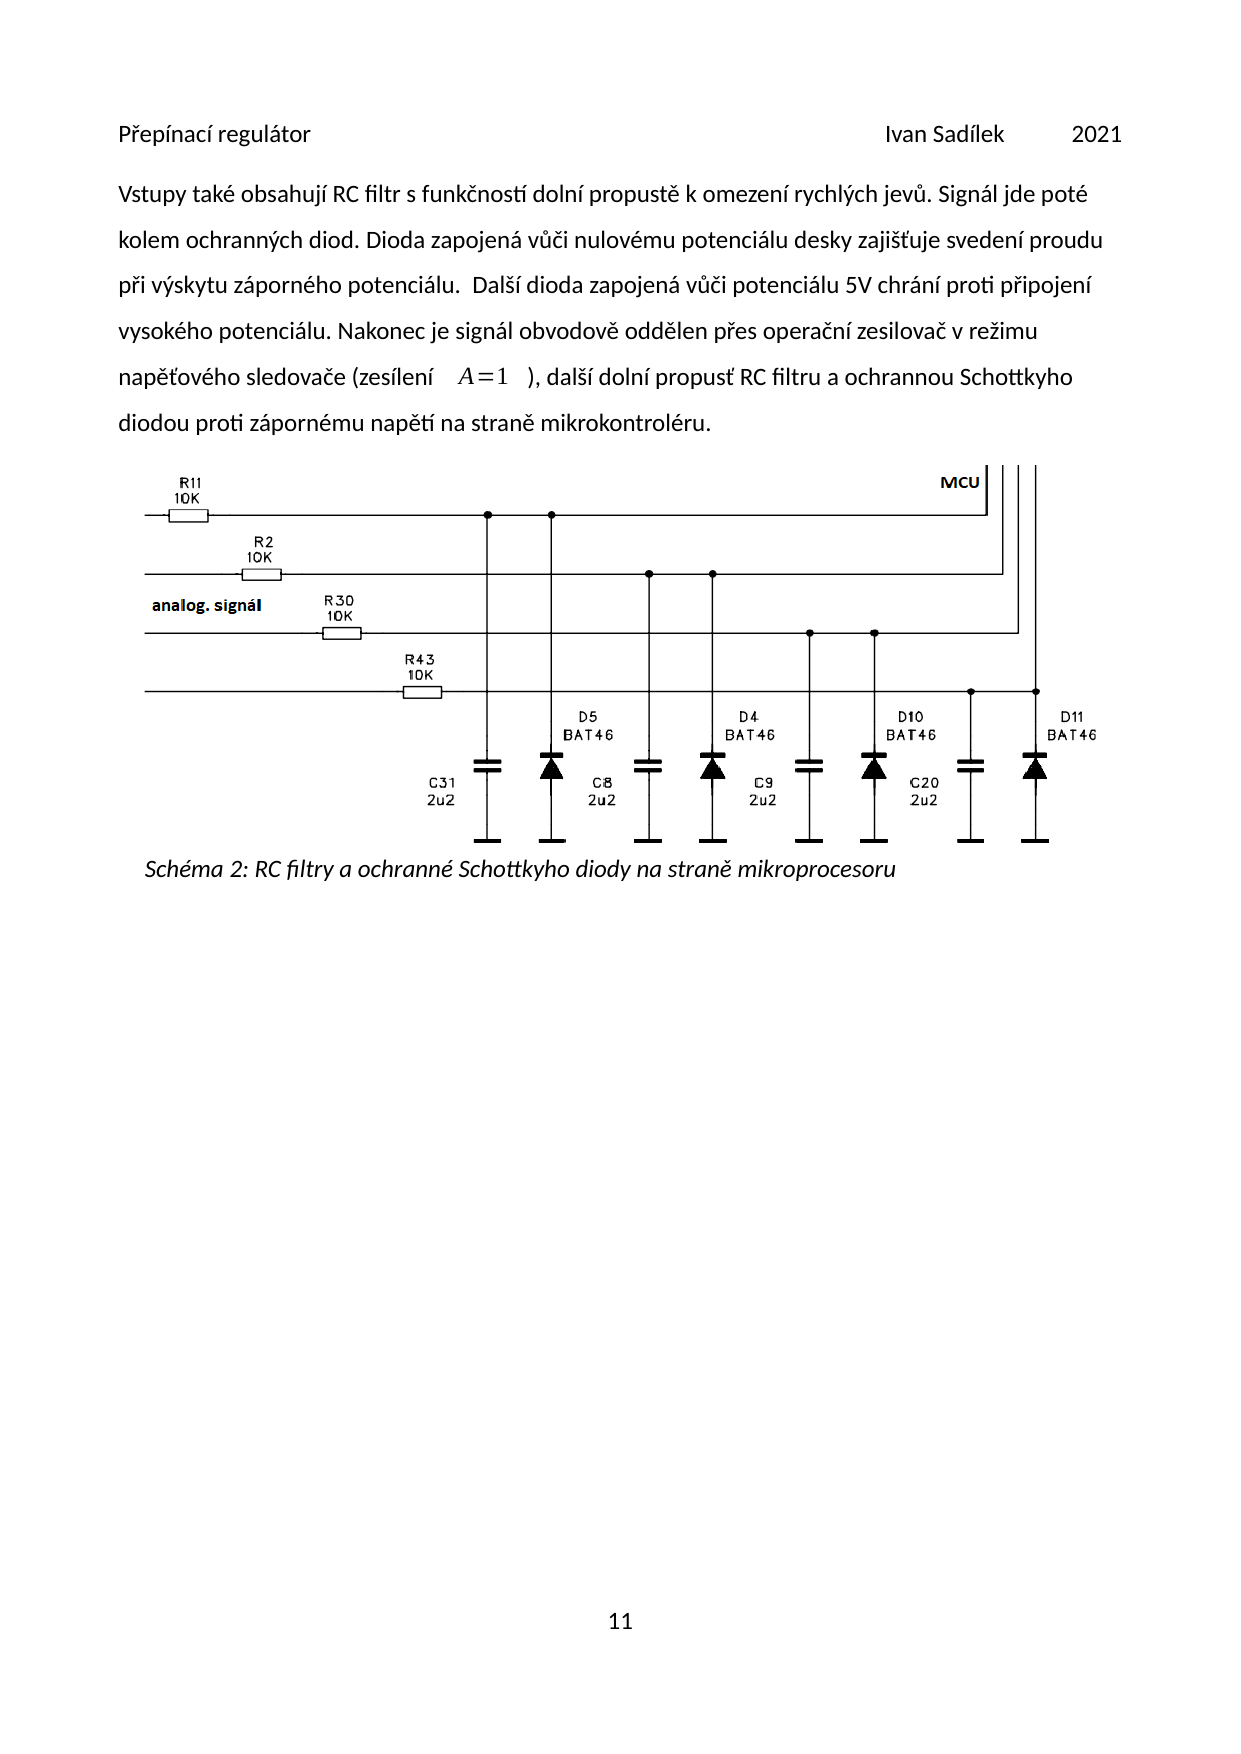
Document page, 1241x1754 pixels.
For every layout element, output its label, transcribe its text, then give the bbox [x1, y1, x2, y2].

text Schéma 2: RC filtry a ochranné Schottkyho diody na straně mikroprocesoru [144, 854, 1096, 884]
text Vstupy také obsahují RC filtr s funkčností dolní propustě k omezení rychlých jevů. Signál jde poté kolem ochranných diod. Dioda zapojená vůči nulovému potenciálu desky zajišťuje svedení proudu při výskytu záporného potenciálu. Další dioda zapojená vůči potenciálu 5V chrání proti připojení vysokého potenciálu. Nakonec je signál obvodově oddělen přes operační zesilovač v režimu napěťového sledovače (zesílení ), další dolní propusť RC filtru a ochrannou Schottkyho diodou proti zápornému napětí na straně mikrokontroléru. [118, 178, 1122, 437]
picture [144, 465, 1096, 854]
